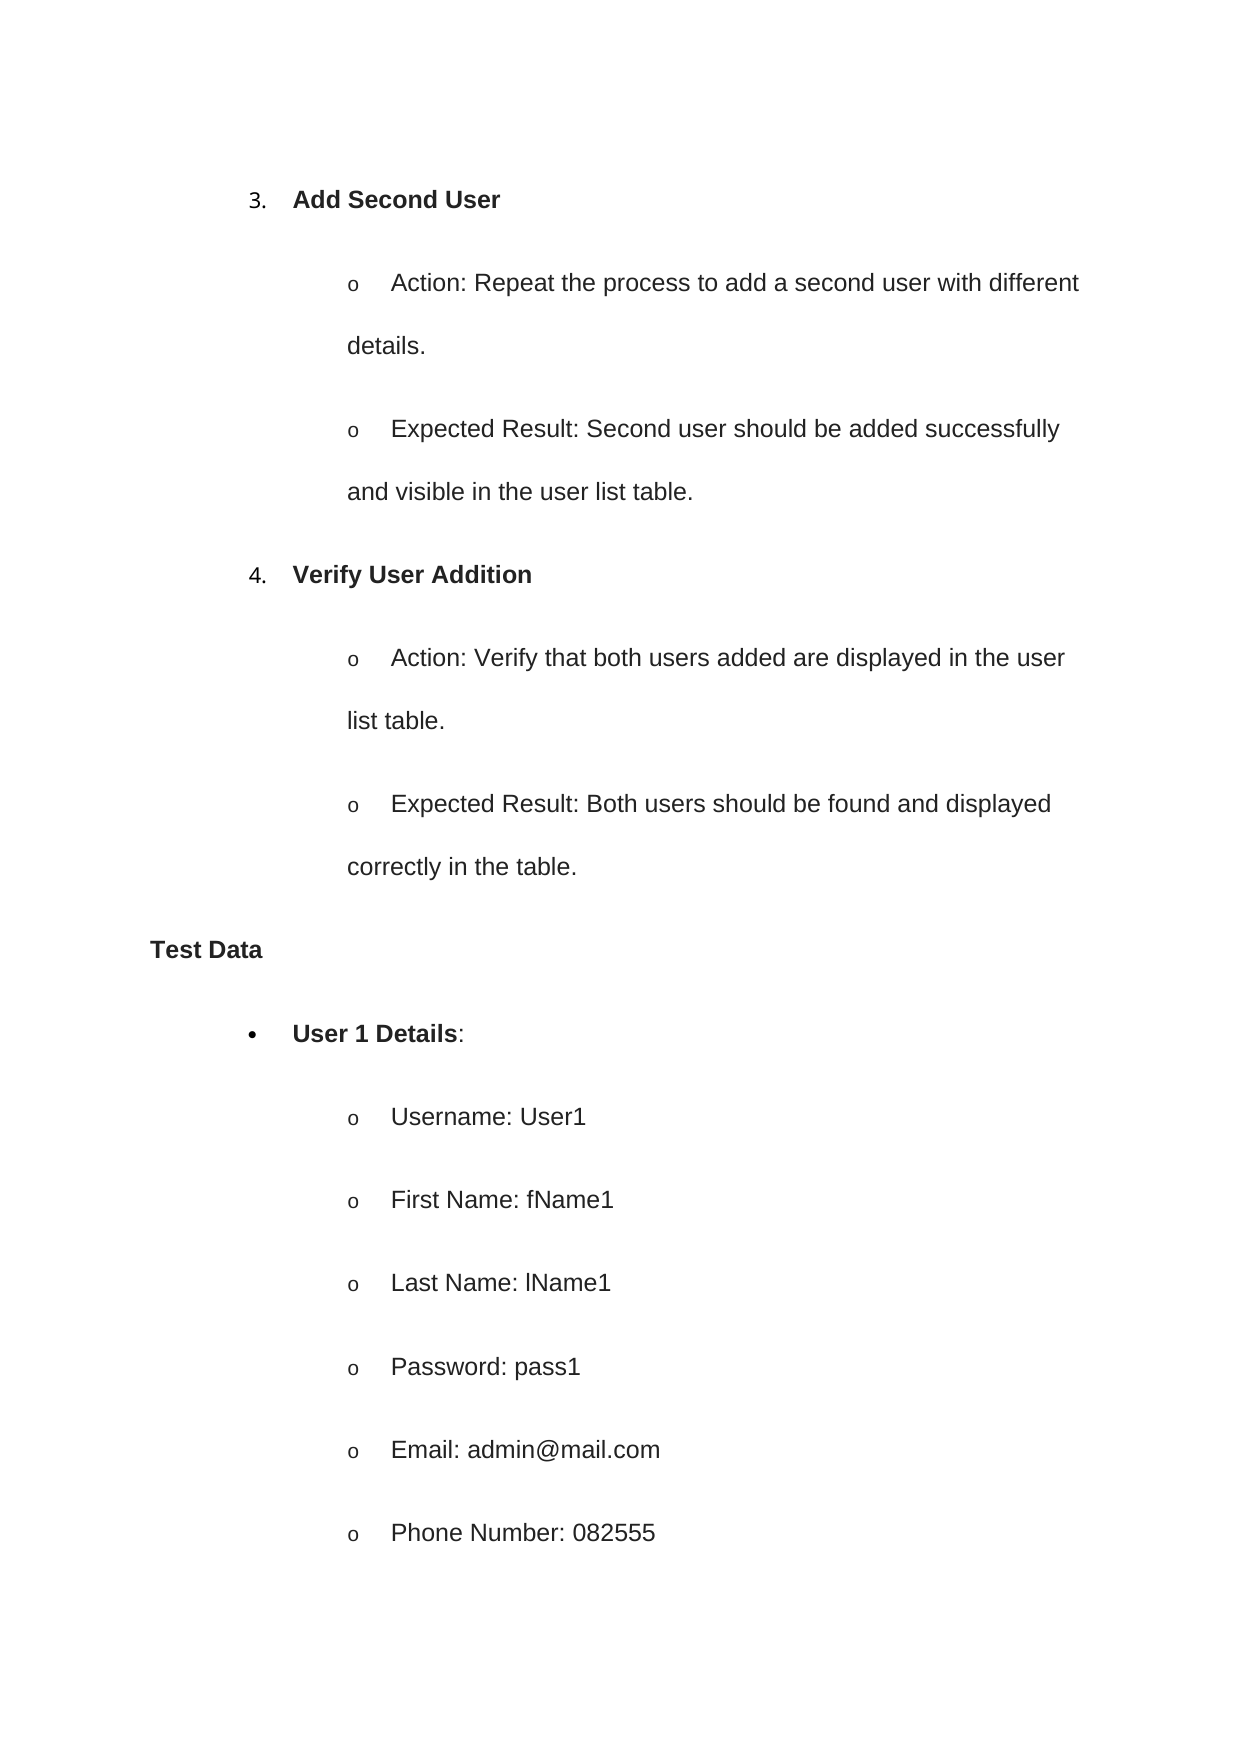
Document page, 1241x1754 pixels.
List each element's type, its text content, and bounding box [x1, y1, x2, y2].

list Phone Number: 082555 [347, 1492, 1090, 1554]
list Last Name: lName1 [347, 1242, 1090, 1304]
list Expected Result: Both users should be found and displayed correctly in the table. [347, 762, 1090, 887]
list Password: pass1 [347, 1325, 1090, 1387]
list User 1 Details: [248, 992, 1090, 1054]
list Verify User Addition [248, 533, 1090, 596]
list Email: admin@mail.com [347, 1408, 1090, 1471]
list Action: Repeat the process to add a second user with different details. [347, 242, 1090, 367]
list Action: Verify that both users added are displayed in the user list table. [347, 617, 1090, 742]
subtitle Test Data [150, 908, 1090, 971]
list Expected Result: Second user should be added successfully and visible in the user list table. [347, 387, 1090, 512]
list Username: User1 [347, 1075, 1090, 1137]
list First Name: fName1 [347, 1158, 1090, 1221]
list Add Second User [248, 158, 1090, 221]
